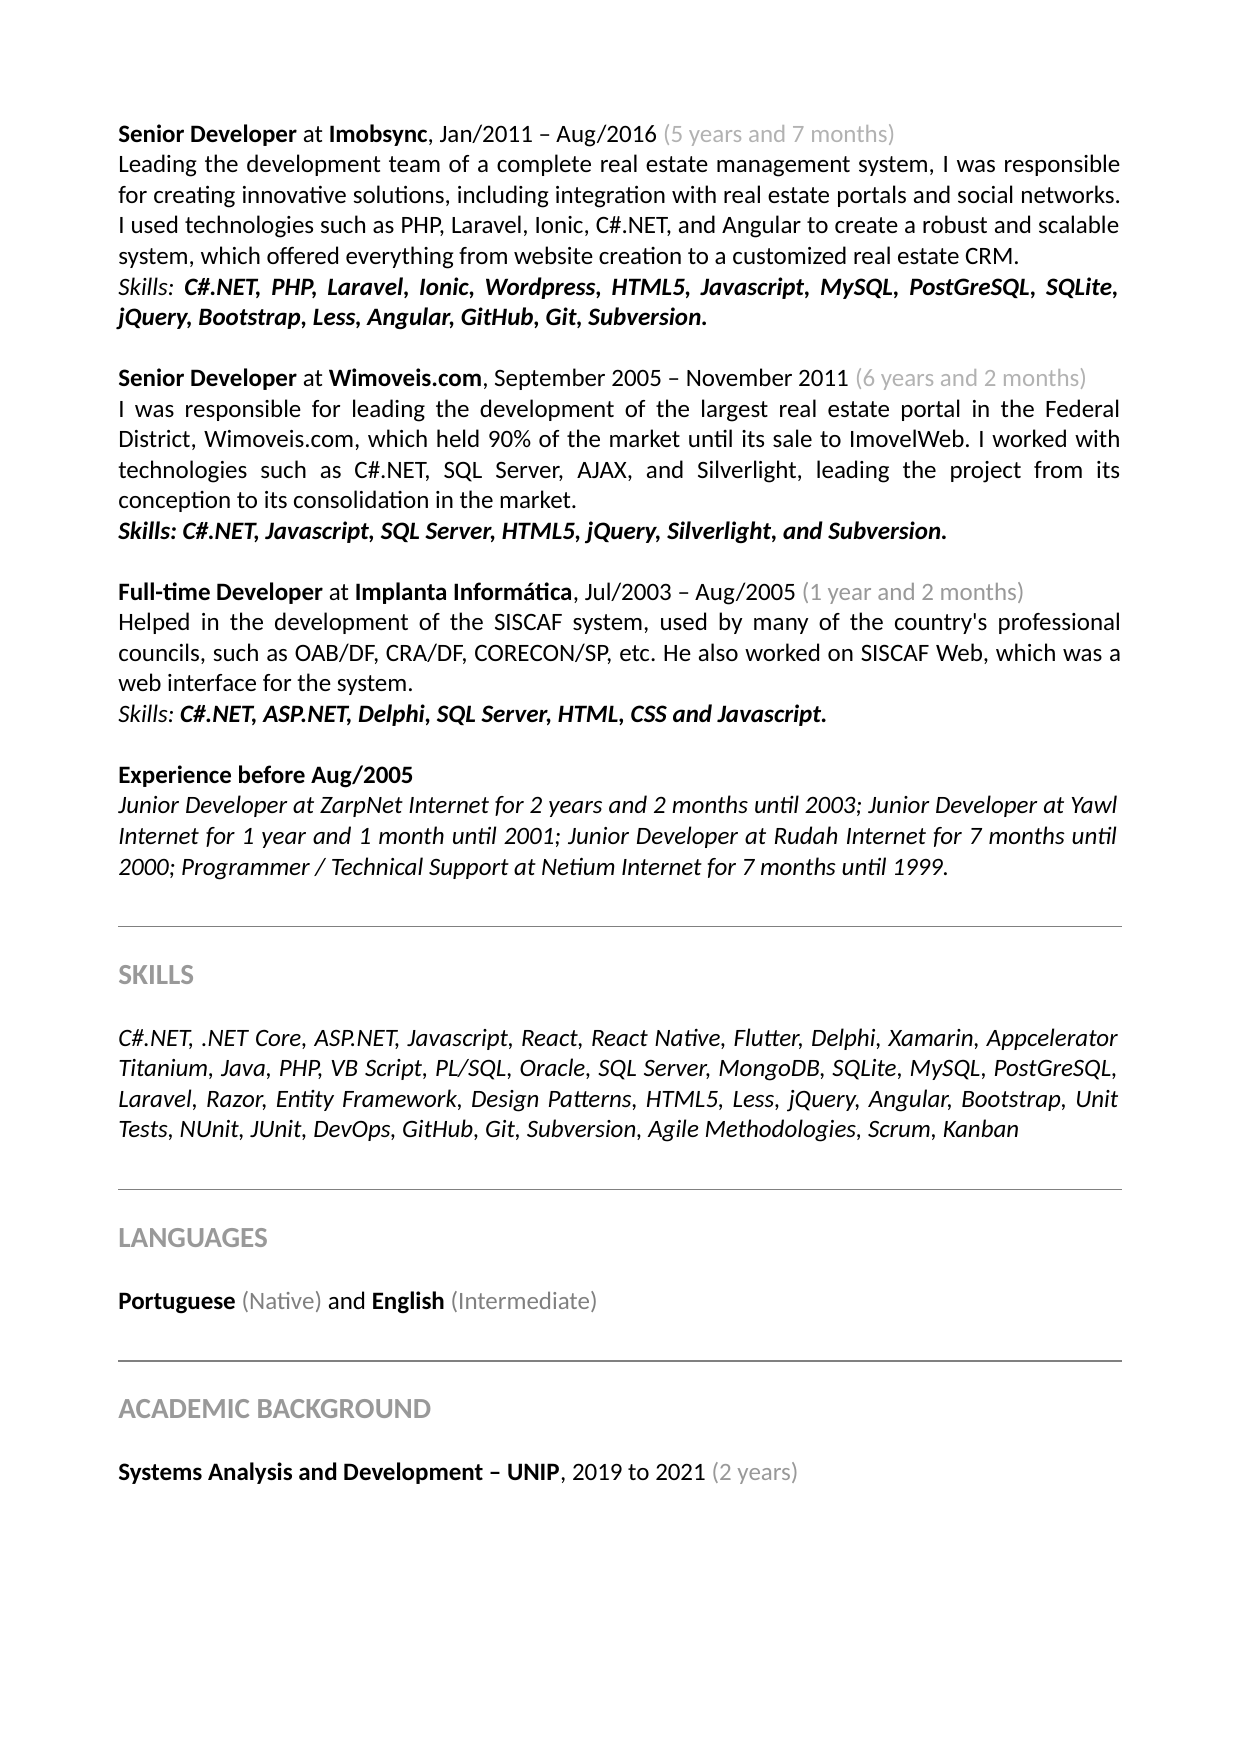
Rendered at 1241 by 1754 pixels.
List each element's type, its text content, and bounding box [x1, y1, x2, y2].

text Helped in the development of the SISCAF system, used by many of the country's professional councils, such as OAB/DF, CRA/DF, CORECON/SP, etc. He also worked on SISCAF Web, which was a web interface for the system. [118, 606, 1122, 698]
text Leading the development team of a complete real estate management system, I was responsible for creating innovative solutions, including integration with real estate portals and social networks. I used technologies such as PHP, Laravel, Ionic, C#.NET, and Angular to create a robust and scalable system, which offered everything from website creation to a customized real estate CRM. [118, 149, 1122, 271]
text SKILLS [118, 956, 1122, 992]
text Junior Developer at ZarpNet Internet for 2 years and 2 months until 2003; Junior Developer at Yawl Internet for 1 year and 1 month until 2001; Junior Developer at Rudah Internet for 7 months until 2000; Programmer / Technical Support at Netium Internet for 7 months until 1999. [118, 789, 1122, 881]
text Senior Developer at Imobsync, Jan/2011 – Aug/2016 (5 years and 7 months) [118, 118, 1122, 149]
text Senior Developer at Wimoveis.com, September 2005 – November 2011 (6 years and 2 months) [118, 362, 1122, 393]
text I was responsible for leading the development of the largest real estate portal in the Federal District, Wimoveis.com, which held 90% of the market until its sale to ImovelWeb. I worked with technologies such as C#.NET, SQL Server, AJAX, and Silverlight, leading the project from its conception to its consolidation in the market. [118, 393, 1122, 515]
text Experience before Aug/2005 [118, 759, 1122, 789]
text LANGUAGES [118, 1219, 1122, 1254]
text Portuguese (Native) and English (Intermediate) [118, 1285, 1122, 1316]
text Skills: C#.NET, Javascript, SQL Server, HTML5, jQuery, Silverlight, and Subversion. [118, 515, 1122, 545]
text Skills: C#.NET, PHP, Laravel, Ionic, Wordpress, HTML5, Javascript, MySQL, PostGreSQL, SQLite, jQuery, Bootstrap, Less, Angular, GitHub, Git, Subversion. [118, 271, 1122, 332]
text Systems Analysis and Development – UNIP, 2019 to 2021 (2 years) [118, 1457, 1122, 1487]
text Skills: C#.NET, ASP.NET, Delphi, SQL Server, HTML, CSS and Javascript. [118, 698, 1122, 728]
text C#.NET, .NET Core, ASP.NET, Javascript, React, React Native, Flutter, Delphi, Xamarin, Appcelerator Titanium, Java, PHP, VB Script, PL/SQL, Oracle, SQL Server, MongoDB, SQLite, MySQL, PostGreSQL, Laravel, Razor, Entity Framework, Design Patterns, HTML5, Less, jQuery, Angular, Bootstrap, Unit Tests, NUnit, JUnit, DevOps, GitHub, Git, Subversion, Agile Methodologies, Scrum, Kanban [118, 1022, 1122, 1144]
text Full-time Developer at Implanta Informática, Jul/2003 – Aug/2005 (1 year and 2 months) [118, 576, 1122, 606]
text ACADEMIC BACKGROUND [118, 1390, 1122, 1426]
